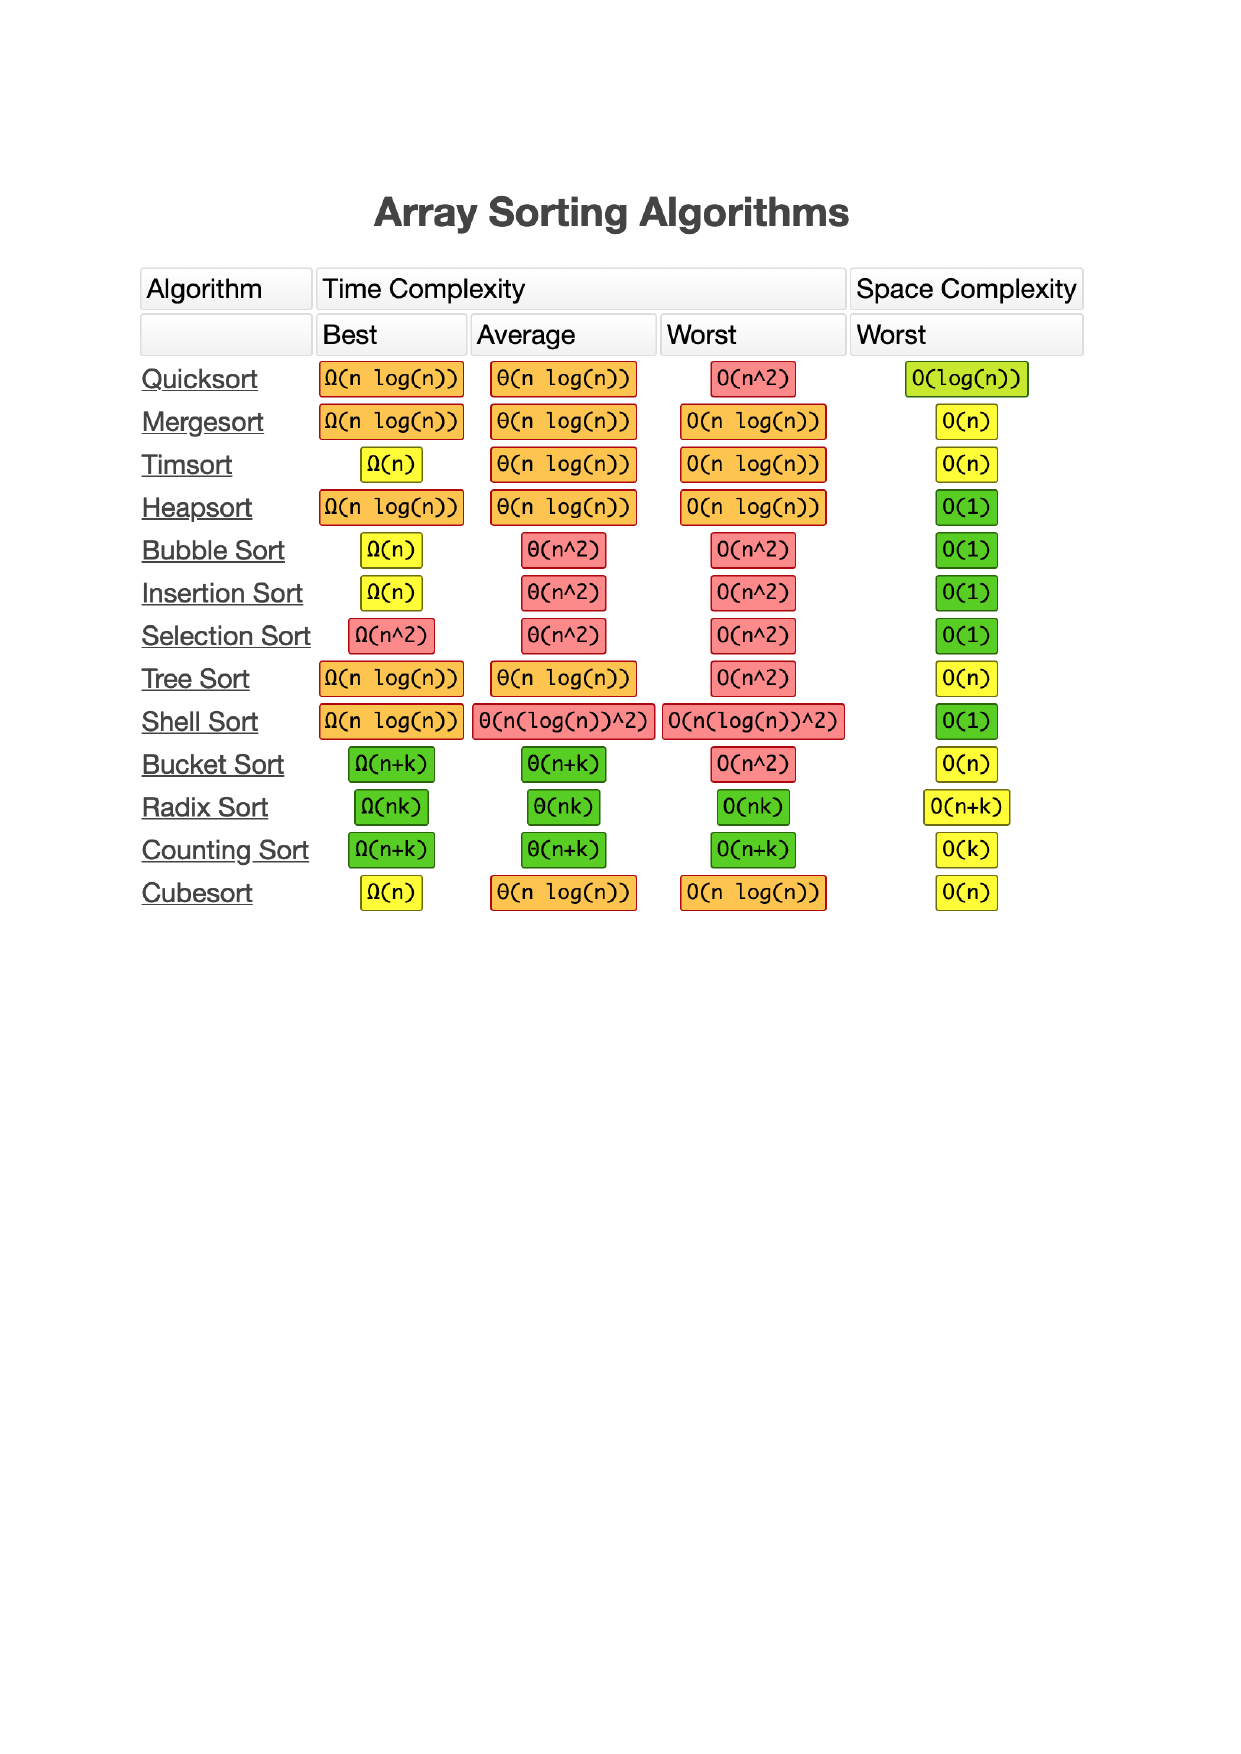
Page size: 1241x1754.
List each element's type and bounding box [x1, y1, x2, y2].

picture [106, 170, 1110, 953]
